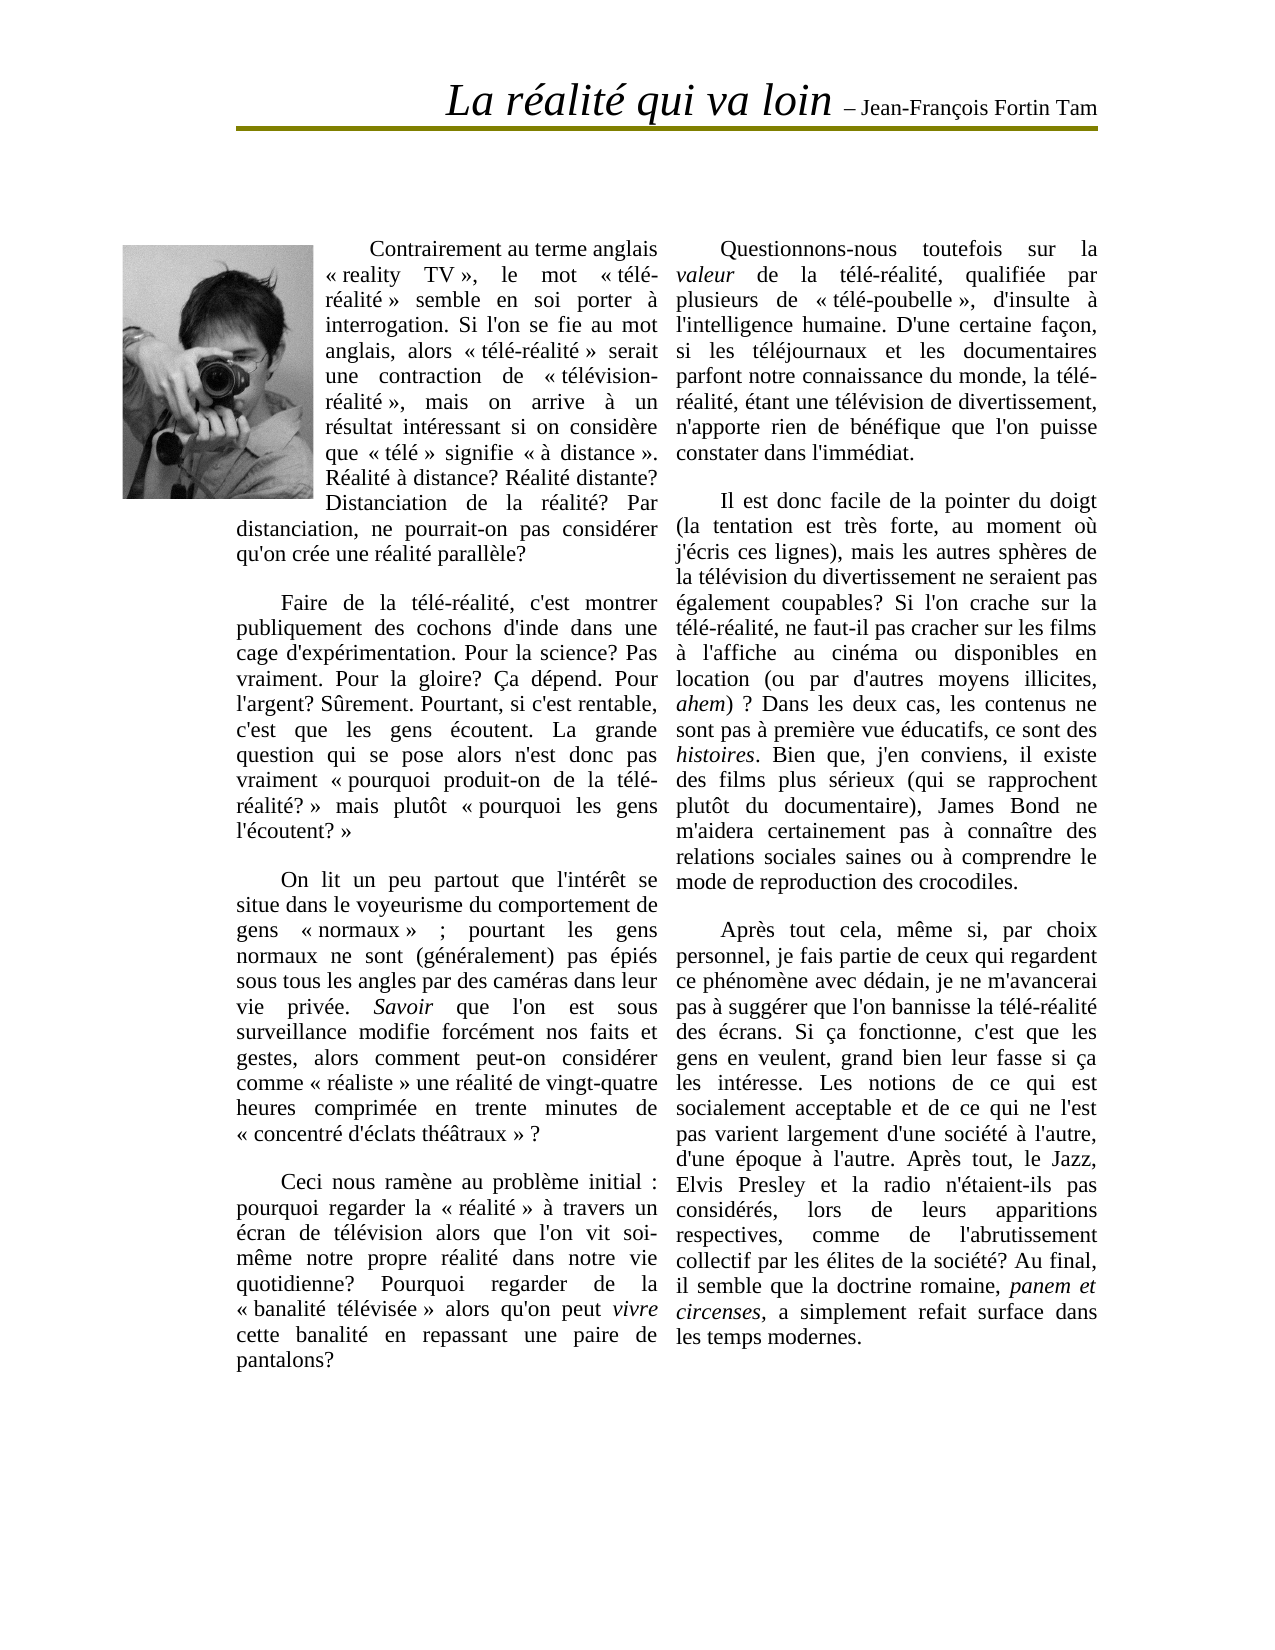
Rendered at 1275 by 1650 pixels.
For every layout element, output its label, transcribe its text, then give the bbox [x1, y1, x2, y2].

picture [122, 245, 314, 499]
text Questionnons-nous toutefois sur la valeur de la télé-réalité, qualifiée par plusieurs de « télé-poubelle », d'insulte à l'intelligence humaine. D'une certaine façon, si les téléjournaux et les documentaires parfont notre connaissance du monde, la télé-réalité, étant une télévision de divertissement, n'apporte rien de bénéfique que l'on puisse constater dans l'immédiat. [676, 236, 1098, 465]
text Faire de la télé-réalité, c'est montrer publiquement des cochons d'inde dans une cage d'expérimentation. Pour la science? Pas vraiment. Pour la gloire? Ça dépend. Pour l'argent? Sûrement. Pourtant, si c'est rentable, c'est que les gens écoutent. La grande question qui se pose alors n'est donc pas vraiment « pourquoi produit-on de la télé-réalité? » mais plutôt « pourquoi les gens l'écoutent? » [236, 589, 658, 844]
text On lit un peu partout que l'intérêt se situe dans le voyeurisme du comportement de gens « normaux » ; pourtant les gens normaux ne sont (généralement) pas épiés sous tous les angles par des caméras dans leur vie privée. Savoir que l'on est sous surveillance modifie forcément nos faits et gestes, alors comment peut-on considérer comme « réaliste » une réalité de vingt-quatre heures comprimée en trente minutes de « concentré d'éclats théâtraux » ? [236, 867, 658, 1146]
text Il est donc facile de la pointer du doigt (la tentation est très forte, au moment où j'écris ces lignes), mais les autres sphères de la télévision du divertissement ne seraient pas également coupables? Si l'on crache sur la télé-réalité, ne faut-il pas cracher sur les films à l'affiche au cinéma ou disponibles en location (ou par d'autres moyens illicites, ahem) ? Dans les deux cas, les contenus ne sont pas à première vue éducatifs, ce sont des histoires. Bien que, j'en conviens, il existe des films plus sérieux (qui se rapprochent plutôt du documentaire), James Bond ne m'aidera certainement pas à connaître des relations sociales saines ou à comprendre le mode de reproduction des crocodiles. [676, 488, 1098, 894]
text Contrairement au terme anglais « reality TV », le mot « télé-réalité » semble en soi porter à interrogation. Si l'on se fie au mot anglais, alors « télé-réalité » serait une contraction de « télévision-réalité », mais on arrive à un résultat intéressant si on considère que « télé » signifie « à distance ». Réalité à distance? Réalité distante? Distanciation de la réalité? Par distanciation, ne pourrait-on pas considérer qu'on crée une réalité parallèle? [236, 236, 658, 567]
text Après tout cela, même si, par choix personnel, je fais partie de ceux qui regardent ce phénomène avec dédain, je ne m'avancerai pas à suggérer que l'on bannisse la télé-réalité des écrans. Si ça fonctionne, c'est que les gens en veulent, grand bien leur fasse si ça les intéresse. Les notions de ce qui est socialement acceptable et de ce qui ne l'est pas varient largement d'une société à l'autre, d'une époque à l'autre. Après tout, le Jazz, Elvis Presley et la radio n'étaient-ils pas considérés, lors de leurs apparitions respectives, comme de l'abrutissement collectif par les élites de la société? Au final, il semble que la doctrine romaine, panem et circenses, a simplement refait surface dans les temps modernes. [676, 917, 1098, 1349]
text Ceci nous ramène au problème initial : pourquoi regarder la « réalité » à travers un écran de télévision alors que l'on vit soi-même notre propre réalité dans notre vie quotidienne? Pourquoi regarder de la « banalité télévisée » alors qu'on peut vivre cette banalité en repassant une paire de pantalons? [236, 1169, 658, 1372]
